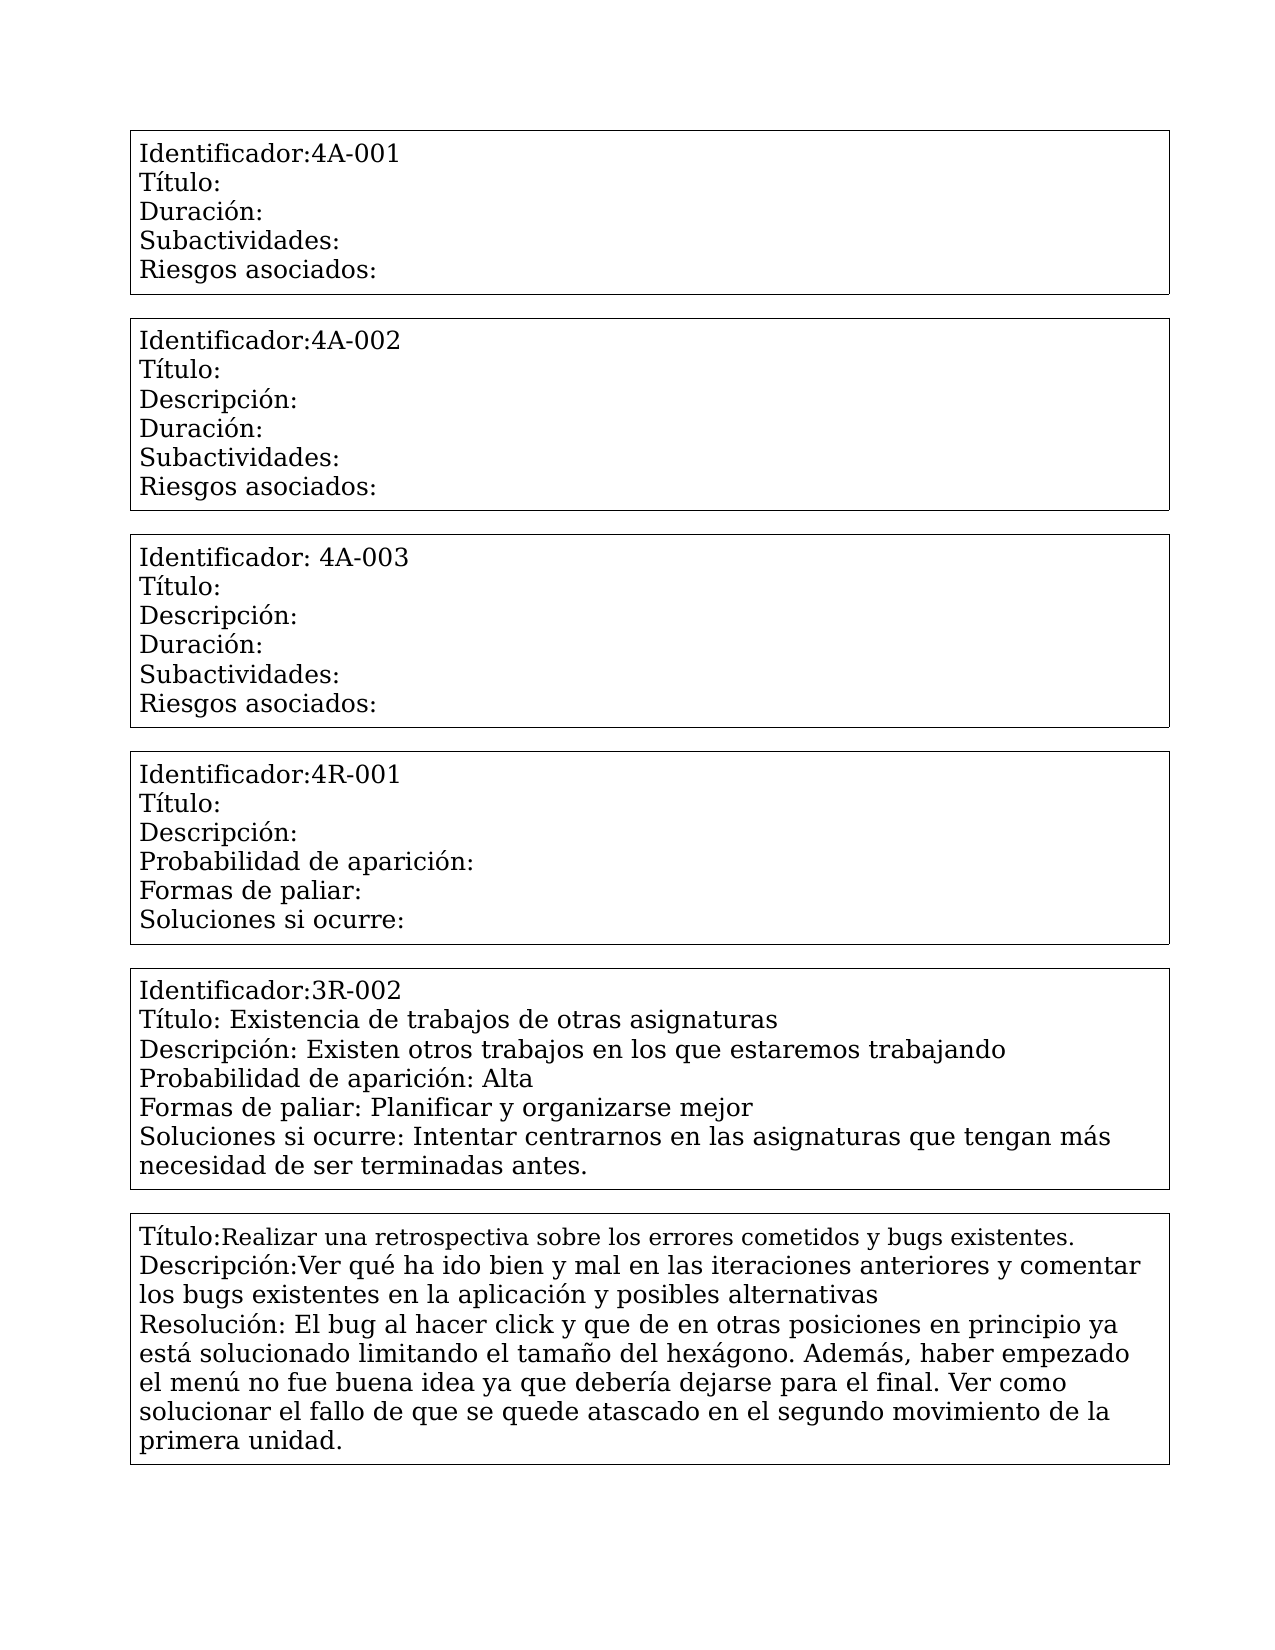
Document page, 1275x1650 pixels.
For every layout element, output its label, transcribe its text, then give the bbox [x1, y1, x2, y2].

text Subactividades: [139, 226, 1160, 256]
text Riesgos asociados: [139, 256, 1160, 285]
text Duración: [139, 631, 1160, 660]
text Duración: [139, 197, 1160, 226]
text Identificador:3R-002 [139, 976, 1160, 1006]
text Título: [139, 789, 1160, 818]
text Descripción:Ver qué ha ido bien y mal en las iteraciones anteriores y comentar los bugs existentes en la aplicación y posibles alternativas [139, 1251, 1160, 1310]
text Resolución: El bug al hacer click y que de en otras posiciones en principio ya está solucionado limitando el tamaño del hexágono. Además, haber empezado el menú no fue buena idea ya que debería dejarse para el final. Ver como solucionar el fallo de que se quede atascado en el segundo movimiento de la primera unidad. [139, 1310, 1160, 1456]
text Descripción: [139, 818, 1160, 847]
text Identificador:4A-001 [139, 139, 1160, 168]
text Descripción: [139, 385, 1160, 414]
text Título: Existencia de trabajos de otras asignaturas [139, 1006, 1160, 1035]
text Subactividades: [139, 660, 1160, 689]
text Descripción: [139, 601, 1160, 631]
text Título: [139, 572, 1160, 601]
text Título:Realizar una retrospectiva sobre los errores cometidos y bugs existentes. [139, 1222, 1160, 1251]
text Soluciones si ocurre: [139, 906, 1160, 935]
text Título: [139, 356, 1160, 385]
text Subactividades: [139, 443, 1160, 472]
text Título: [139, 168, 1160, 197]
text Riesgos asociados: [139, 472, 1160, 501]
text Duración: [139, 414, 1160, 443]
text Probabilidad de aparición: Alta [139, 1064, 1160, 1093]
text Identificador:4A-002 [139, 326, 1160, 356]
text Descripción: Existen otros trabajos en los que estaremos trabajando [139, 1035, 1160, 1064]
text Identificador:4R-001 [139, 760, 1160, 789]
text Formas de paliar: [139, 876, 1160, 906]
text Identificador: 4A-003 [139, 543, 1160, 572]
text Soluciones si ocurre: Intentar centrarnos en las asignaturas que tengan más necesidad de ser terminadas antes. [139, 1122, 1160, 1181]
text Formas de paliar: Planificar y organizarse mejor [139, 1093, 1160, 1122]
text Probabilidad de aparición: [139, 847, 1160, 876]
text Riesgos asociados: [139, 689, 1160, 718]
